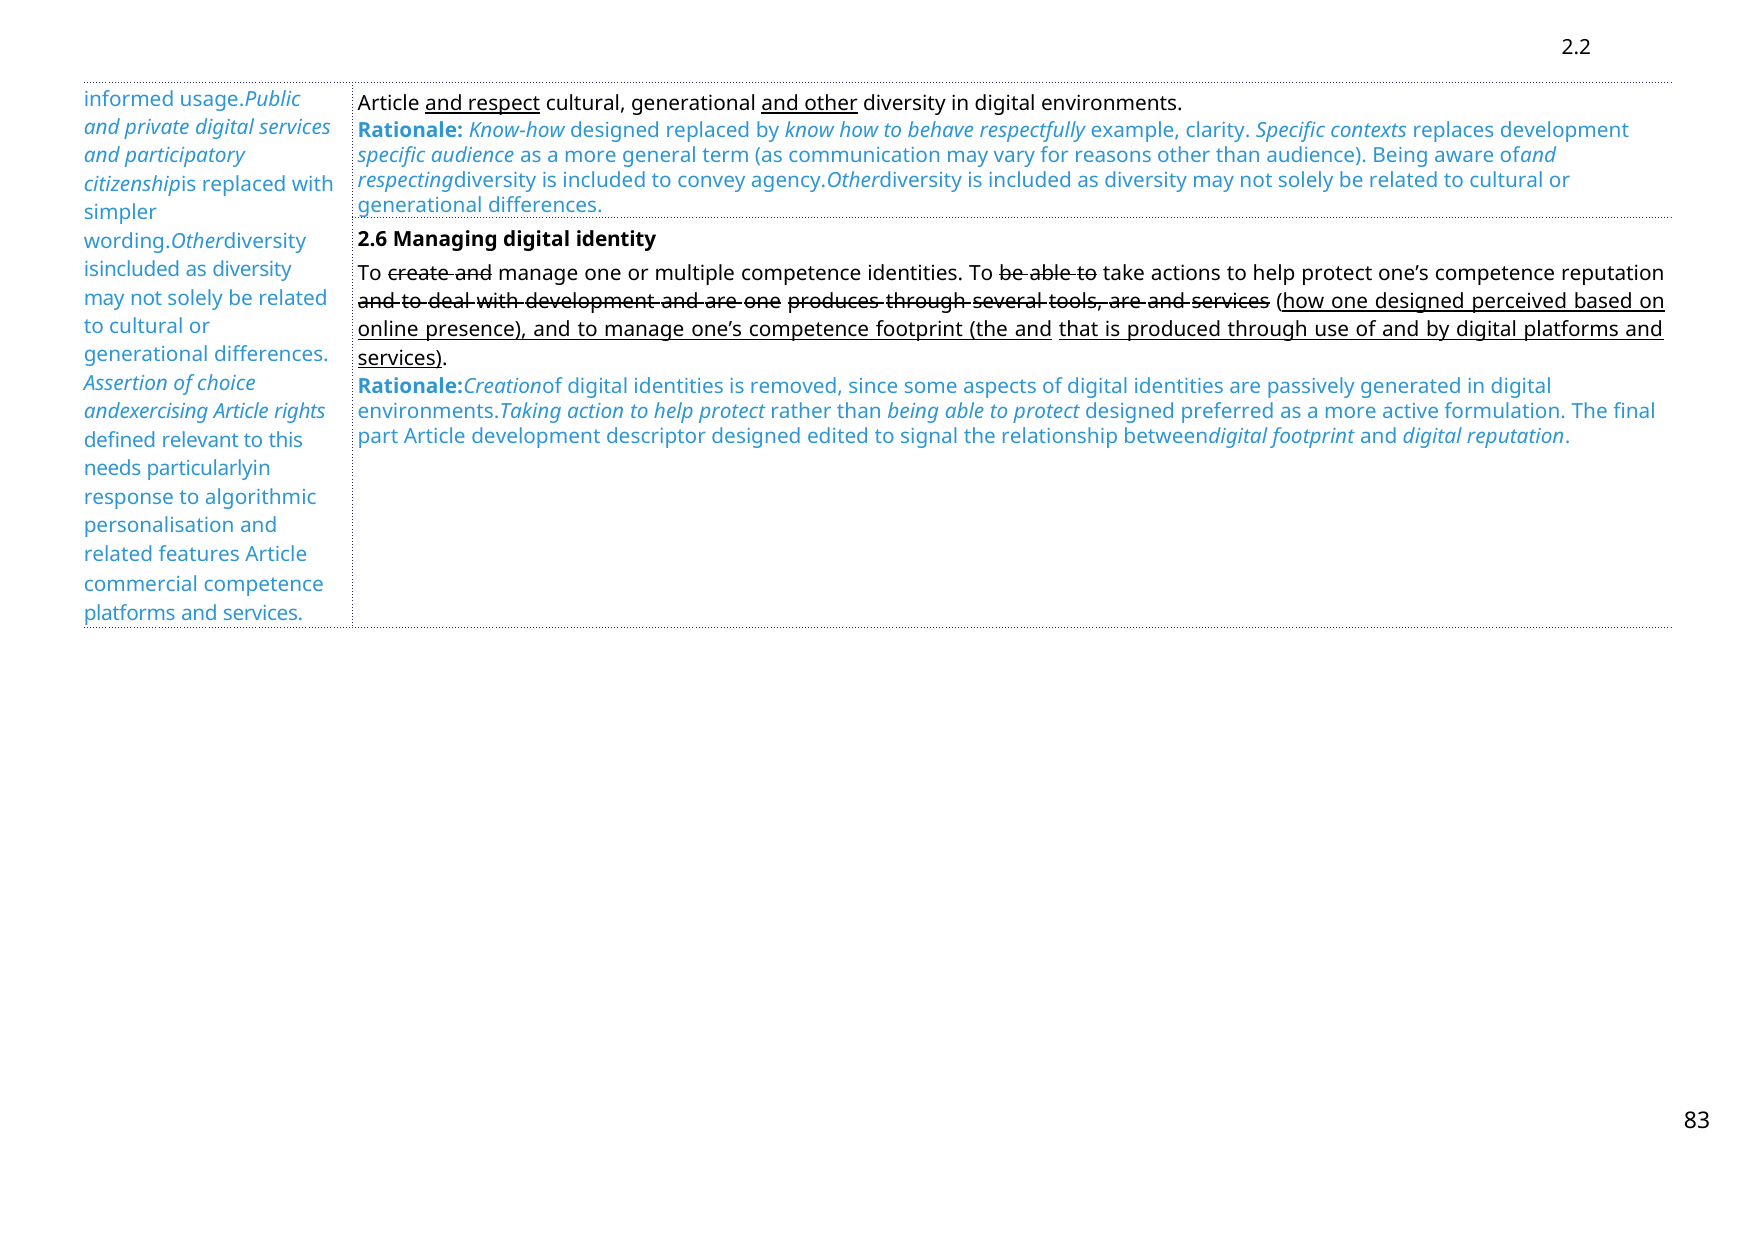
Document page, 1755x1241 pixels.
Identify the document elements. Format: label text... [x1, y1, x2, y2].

table_cell Article and respect cultural, generational and other diversity in digital environments. Rationale: Know-how designed replaced by know how to behave respectfully example, clarity. Specific contexts replaces development specific audience as a more general term (as communication may vary for reasons other than audience). Being aware ofand respectingdiversity is included to convey agency.Otherdiversity is included as diversity may not solely be related to cultural or generational differences. [352, 82, 1672, 217]
table_cell 2.6 Managing digital identity To create and manage one or multiple competence identities. To be able to take actions to help protect one’s competence reputation and to deal with development and are one produces through several tools, are and services (how one designed perceived based on online presence), and to manage one’s competence footprint (the and that is produced through use of and by digital platforms and services). Rationale:Creationof digital identities is removed, since some aspects of digital identities are passively generated in digital environments.Taking action to help protect rather than being able to protect designed preferred as a more active formulation. The final part Article development descriptor designed edited to signal the relationship betweendigital footprint and digital reputation. [352, 217, 1672, 627]
table_cell informed usage.Public and private digital services and participatory citizenshipis replaced with simpler wording.Otherdiversity isincluded as diversity may not solely be related to cultural or generational differences. Assertion of choice andexercising Article rights defined relevant to this needs particularlyin response to algorithmic personalisation and related features Article commercial competence platforms and services. [84, 82, 352, 627]
